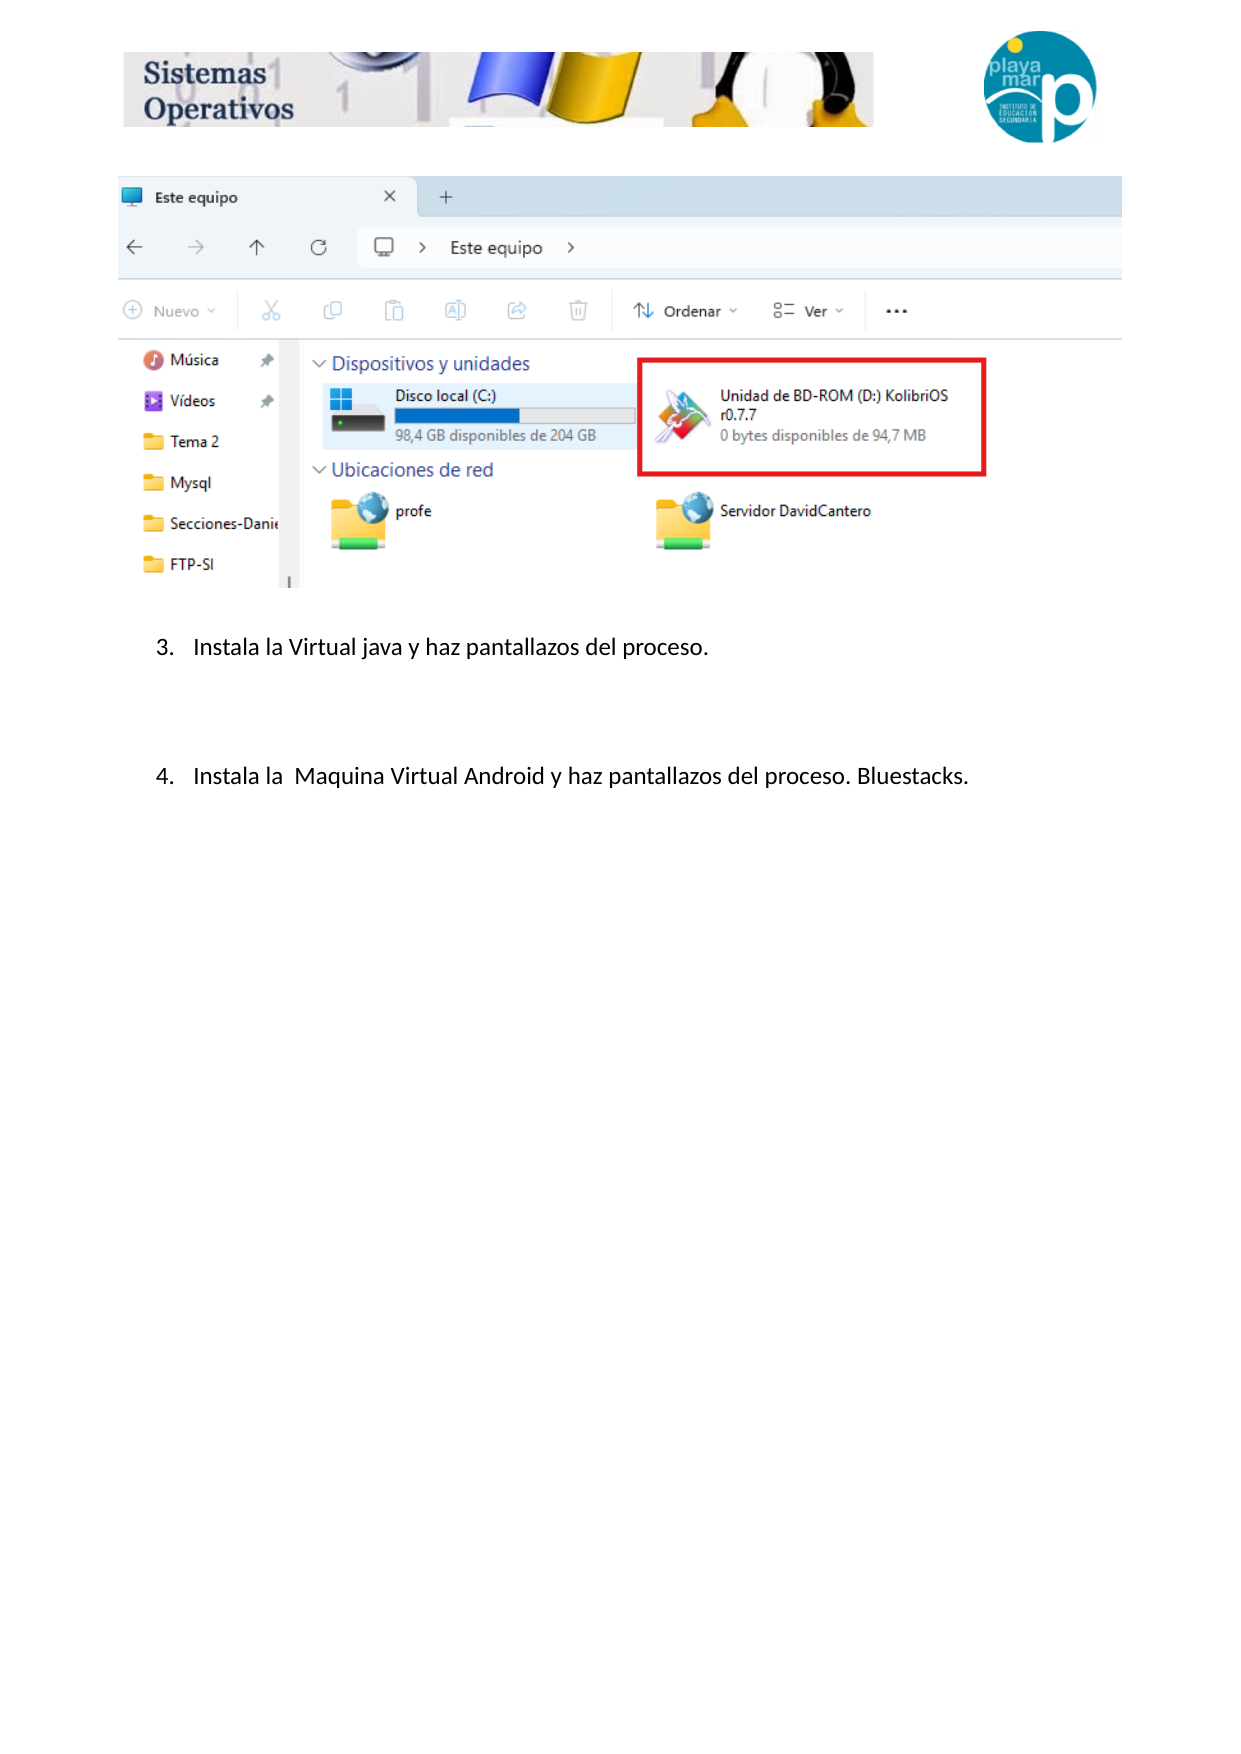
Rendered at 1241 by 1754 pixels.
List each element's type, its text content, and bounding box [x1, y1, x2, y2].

list Instala la Virtual java y haz pantallazos del proceso. [156, 631, 1122, 662]
picture [109, 24, 1114, 153]
picture [118, 176, 1122, 588]
list Instala la Maquina Virtual Android y haz pantallazos del proceso. Bluestacks. [156, 760, 1122, 791]
